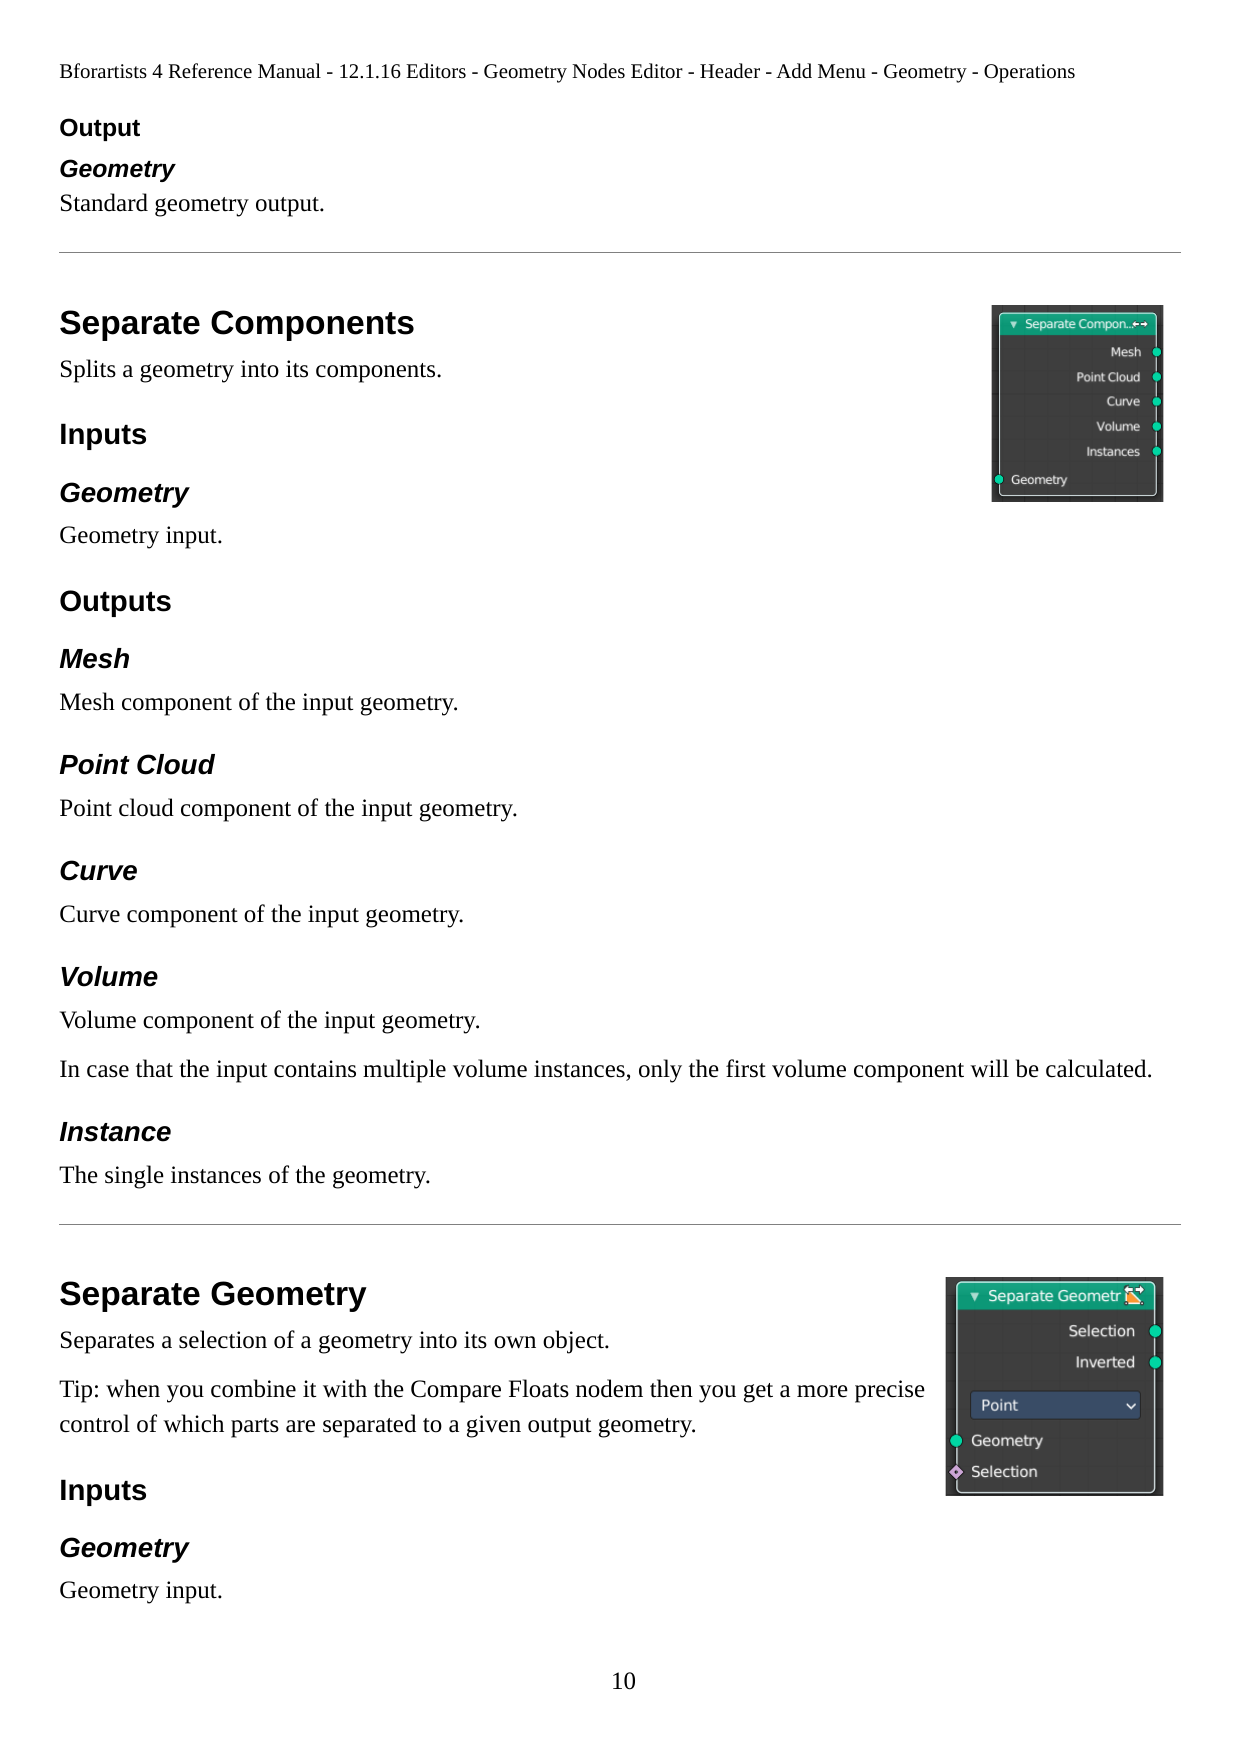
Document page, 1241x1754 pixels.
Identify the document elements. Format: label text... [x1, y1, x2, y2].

subtitle Point Cloud [59, 749, 1181, 781]
text In case that the input contains multiple volume instances, only the first volume component will be calculated. [59, 1054, 1181, 1083]
text Tip: when you combine it with the Compare Floats nodem then you get a more precise control of which parts are separated to a given output geometry. [59, 1374, 945, 1437]
subtitle Geometry [59, 476, 1181, 508]
subtitle Inputs [59, 1472, 1181, 1506]
subtitle Separate Geometry [59, 1274, 1181, 1313]
text Point cloud component of the input geometry. [59, 793, 1181, 822]
text Geometry input. [59, 520, 1181, 549]
text Separates a selection of a geometry into its own object. [59, 1325, 945, 1354]
subtitle Curve [59, 855, 1181, 887]
subtitle Volume [59, 961, 1181, 992]
subtitle Mesh [59, 643, 1181, 675]
text Curve component of the input geometry. [59, 899, 1181, 928]
subtitle Output [59, 113, 1181, 141]
subtitle Separate Components [59, 302, 1181, 341]
text Geometry input. [59, 1576, 1181, 1604]
subtitle [1164, 417, 1181, 451]
picture [945, 1277, 1164, 1496]
subtitle Geometry [59, 1531, 1181, 1563]
subtitle Instance [59, 1116, 1181, 1147]
subtitle Inputs [59, 417, 991, 451]
text Splits a geometry into its components. [59, 354, 991, 382]
subtitle Outputs [59, 584, 1181, 618]
text The single instances of the geometry. [59, 1160, 1181, 1189]
text Mesh component of the input geometry. [59, 687, 1181, 716]
picture [991, 305, 1164, 502]
subtitle Geometry [59, 154, 1181, 182]
text Standard geometry output. [59, 188, 1181, 217]
text Volume component of the input geometry. [59, 1005, 1181, 1034]
